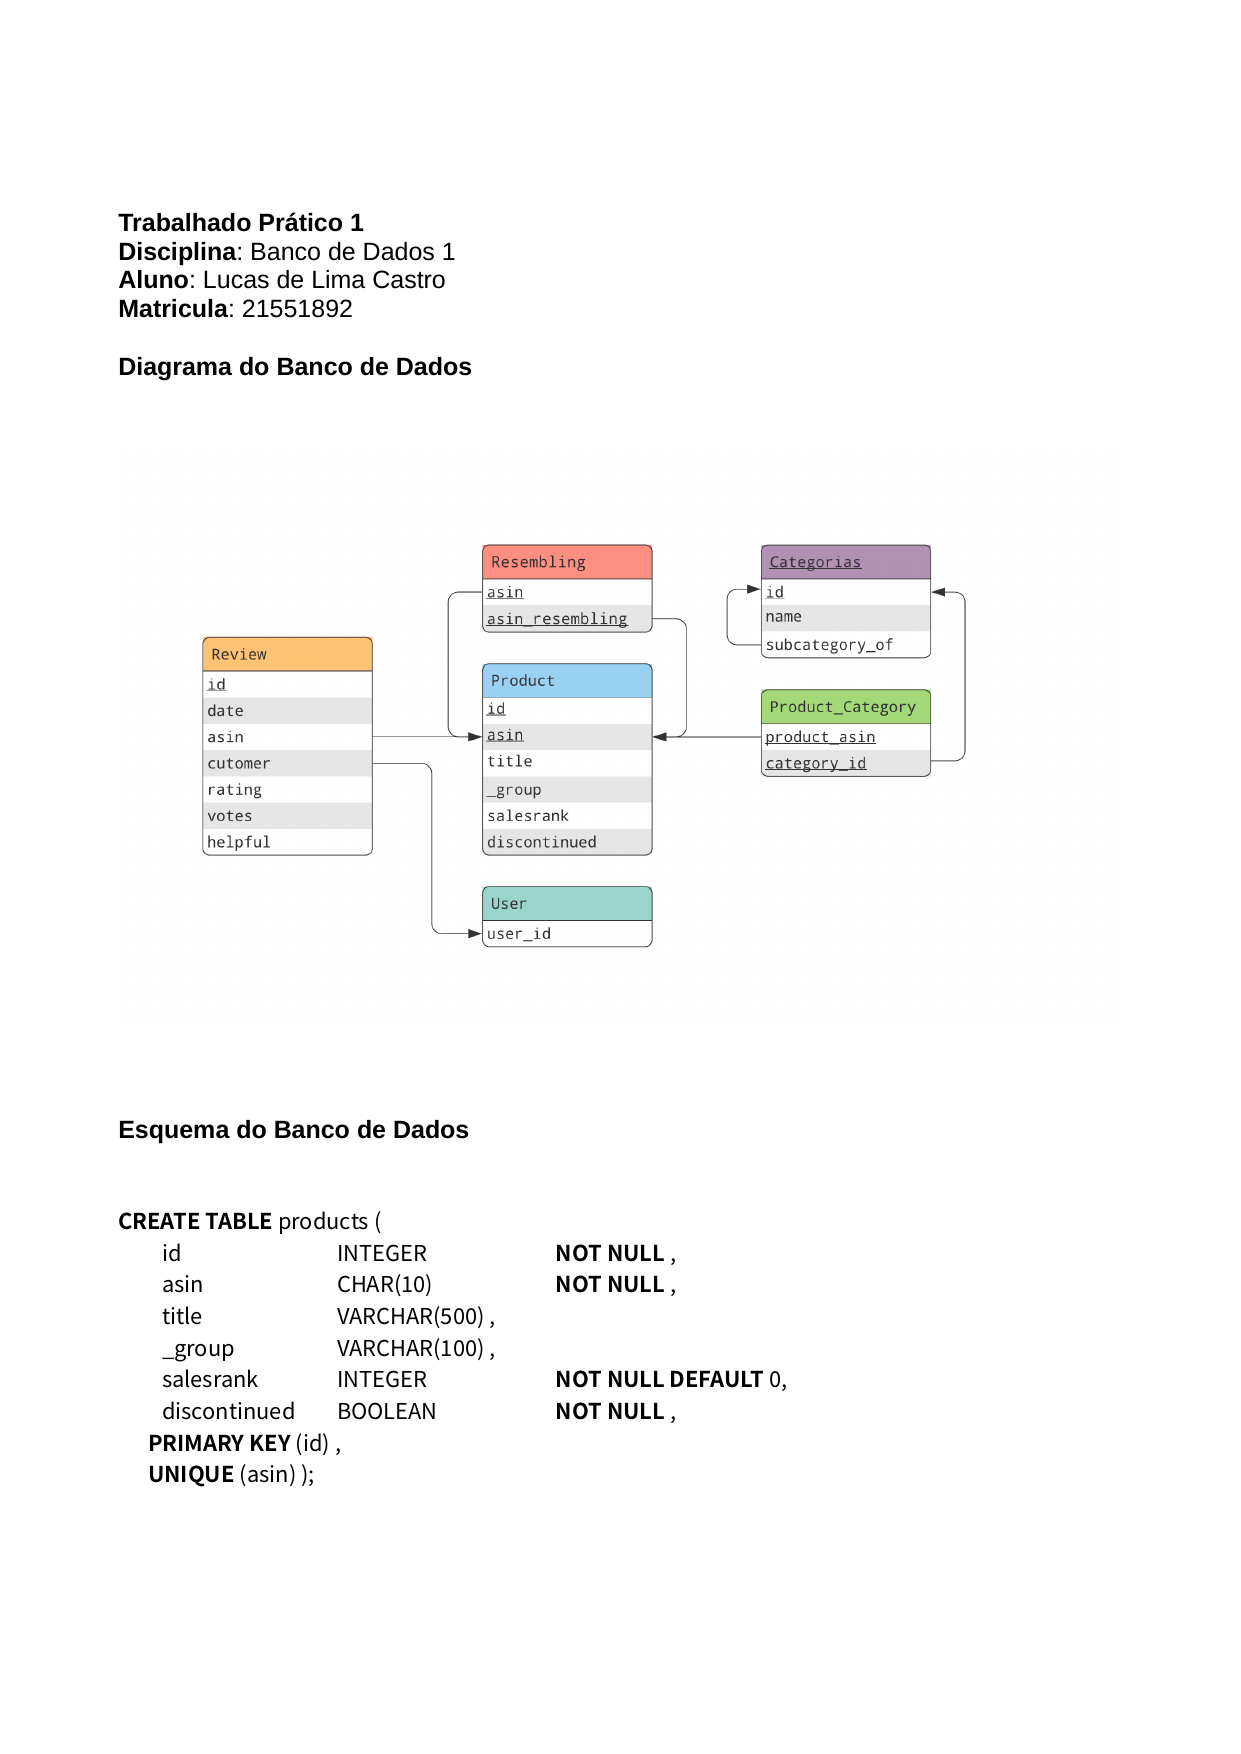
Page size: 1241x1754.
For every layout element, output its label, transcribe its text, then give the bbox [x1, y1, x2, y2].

text Aluno: Lucas de Lima Castro [118, 266, 1122, 294]
text salesrank INTEGER NOT NULL DEFAULT 0, [118, 1362, 1122, 1394]
text UNIQUE (asin) ); [118, 1457, 1122, 1489]
text id INTEGER NOT NULL , [118, 1236, 1122, 1267]
text Disciplina: Banco de Dados 1 [118, 237, 1122, 266]
text Matricula: 21551892 [118, 294, 1122, 323]
text title VARCHAR(500) , [118, 1299, 1122, 1331]
text PRIMARY KEY (id) , [118, 1426, 1122, 1457]
text CREATE TABLE products ( [118, 1204, 1122, 1236]
text discontinued BOOLEAN NOT NULL , [118, 1394, 1122, 1426]
text Esquema do Banco de Dados [118, 1115, 1122, 1144]
text Trabalhado Prático 1 [118, 208, 1122, 237]
text _group VARCHAR(100) , [118, 1331, 1122, 1362]
picture [118, 443, 1123, 1023]
text asin CHAR(10) NOT NULL , [118, 1267, 1122, 1299]
text Diagrama do Banco de Dados [118, 352, 1122, 381]
